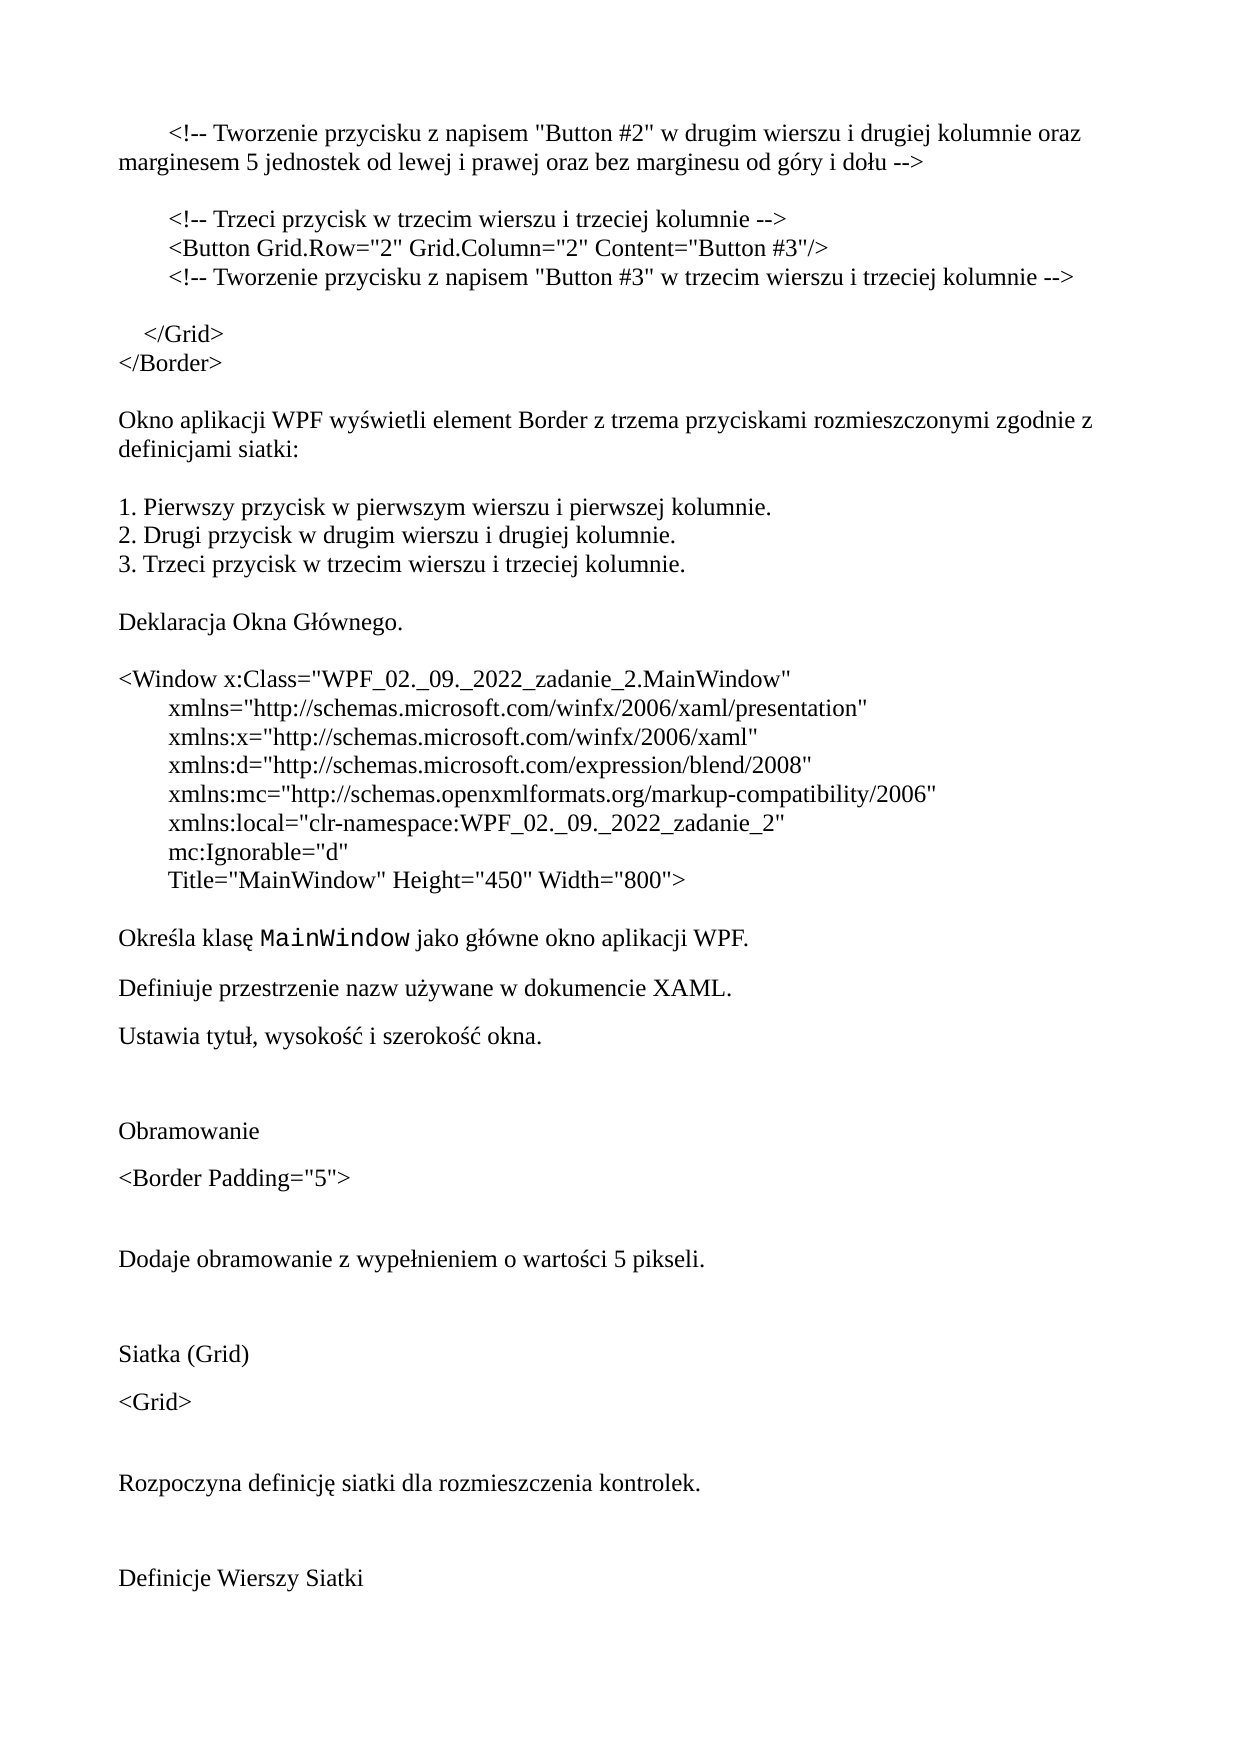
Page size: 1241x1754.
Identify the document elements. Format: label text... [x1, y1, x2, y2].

text <Window x:Class="WPF_02._09._2022_zadanie_2.MainWindow" xmlns="http://schemas.microsoft.com/winfx/2006/xaml/presentation" xmlns:x="http://schemas.microsoft.com/winfx/2006/xaml" xmlns:d="http://schemas.microsoft.com/expression/blend/2008" xmlns:mc="http://schemas.openxmlformats.org/markup-compatibility/2006" xmlns:local="clr-namespace:WPF_02._09._2022_zadanie_2" mc:Ignorable="d" Title="MainWindow" Height="450" Width="800"> [118, 664, 1122, 923]
text Okno aplikacji WPF wyświetli element Border z trzema przyciskami rozmieszczonymi zgodnie z definicjami siatki: [118, 406, 1122, 463]
text <!-- Tworzenie przycisku z napisem "Button #3" w trzecim wierszu i trzeciej kolumnie --> [118, 262, 1122, 291]
text </Border> [118, 348, 1122, 377]
text <!-- Tworzenie przycisku z napisem "Button #2" w drugim wierszu i drugiej kolumnie oraz marginesem 5 jednostek od lewej i prawej oraz bez marginesu od góry i dołu --> [118, 118, 1122, 176]
text Definiuje przestrzenie nazw używane w dokumencie XAML. [118, 973, 1122, 1002]
text Dodaje obramowanie z wypełnieniem o wartości 5 pikseli. [118, 1244, 1122, 1273]
text <Button Grid.Row="2" Grid.Column="2" Content="Button #3"/> [118, 233, 1122, 262]
text Określa klasę MainWindow jako główne okno aplikacji WPF. [118, 923, 1122, 954]
text </Grid> [118, 319, 1122, 348]
text 2. Drugi przycisk w drugim wierszu i drugiej kolumnie. [118, 521, 1122, 549]
text Rozpoczyna definicję siatki dla rozmieszczenia kontrolek. [118, 1468, 1122, 1496]
text Siatka (Grid) [118, 1339, 1122, 1368]
text Deklaracja Okna Głównego. [118, 607, 1122, 636]
text Definicje Wierszy Siatki [118, 1563, 1122, 1592]
text <Grid> [118, 1387, 1122, 1449]
text Obramowanie [118, 1116, 1122, 1145]
text <!-- Trzeci przycisk w trzecim wierszu i trzeciej kolumnie --> [118, 204, 1122, 233]
text 1. Pierwszy przycisk w pierwszym wierszu i pierwszej kolumnie. [118, 492, 1122, 521]
text Ustawia tytuł, wysokość i szerokość okna. [118, 1021, 1122, 1049]
text <Border Padding="5"> [118, 1163, 1122, 1225]
text 3. Trzeci przycisk w trzecim wierszu i trzeciej kolumnie. [118, 549, 1122, 578]
